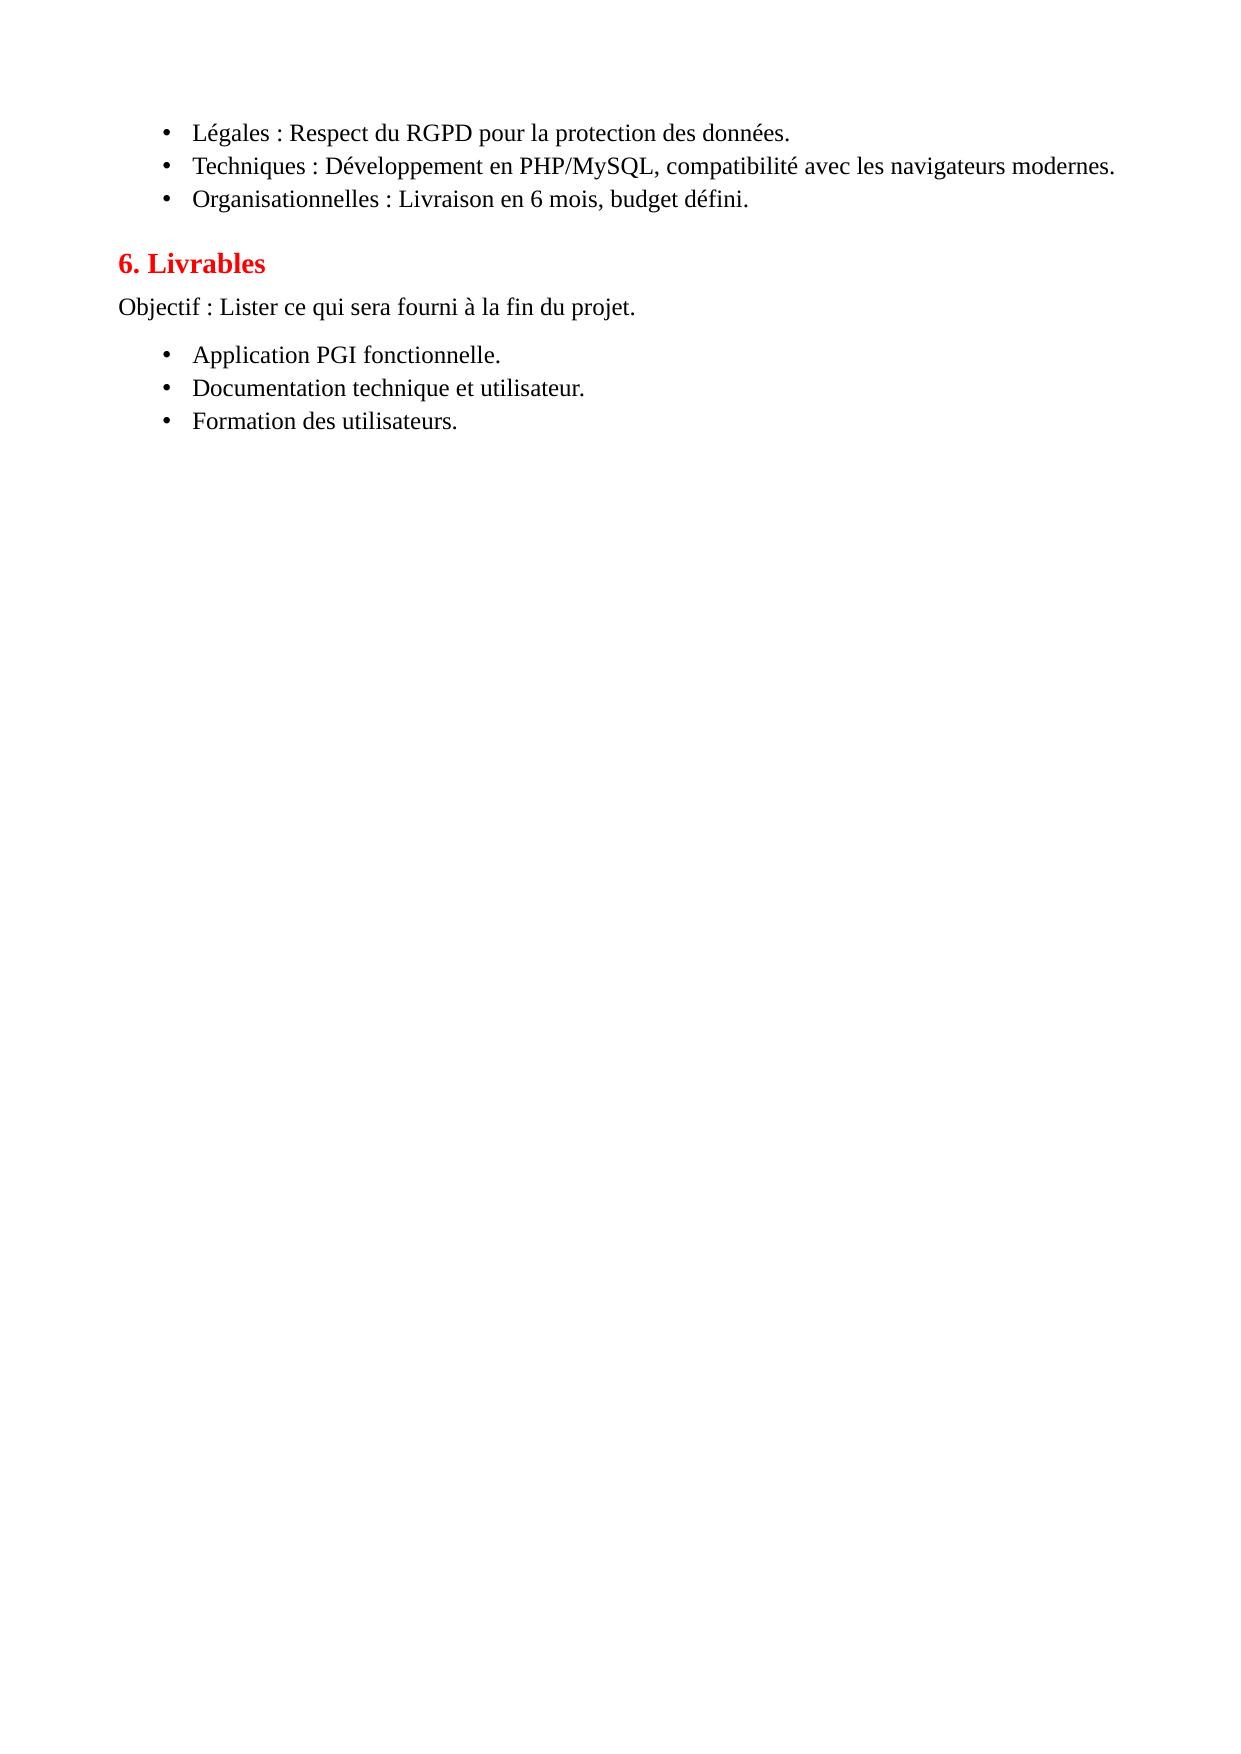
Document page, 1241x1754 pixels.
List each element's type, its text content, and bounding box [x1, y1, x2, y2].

list Organisationnelles : Livraison en 6 mois, budget défini. [162, 184, 1122, 213]
list Documentation technique et utilisateur. [162, 373, 1122, 402]
list Formation des utilisateurs. [162, 406, 1122, 435]
list Légales : Respect du RGPD pour la protection des données. [162, 118, 1122, 147]
subtitle 6. Livrables [118, 246, 1122, 280]
text Objectif : Lister ce qui sera fourni à la fin du projet. [118, 292, 1122, 321]
list Application PGI fonctionnelle. [162, 340, 1122, 369]
list Techniques : Développement en PHP/MySQL, compatibilité avec les navigateurs modernes. [162, 151, 1122, 180]
